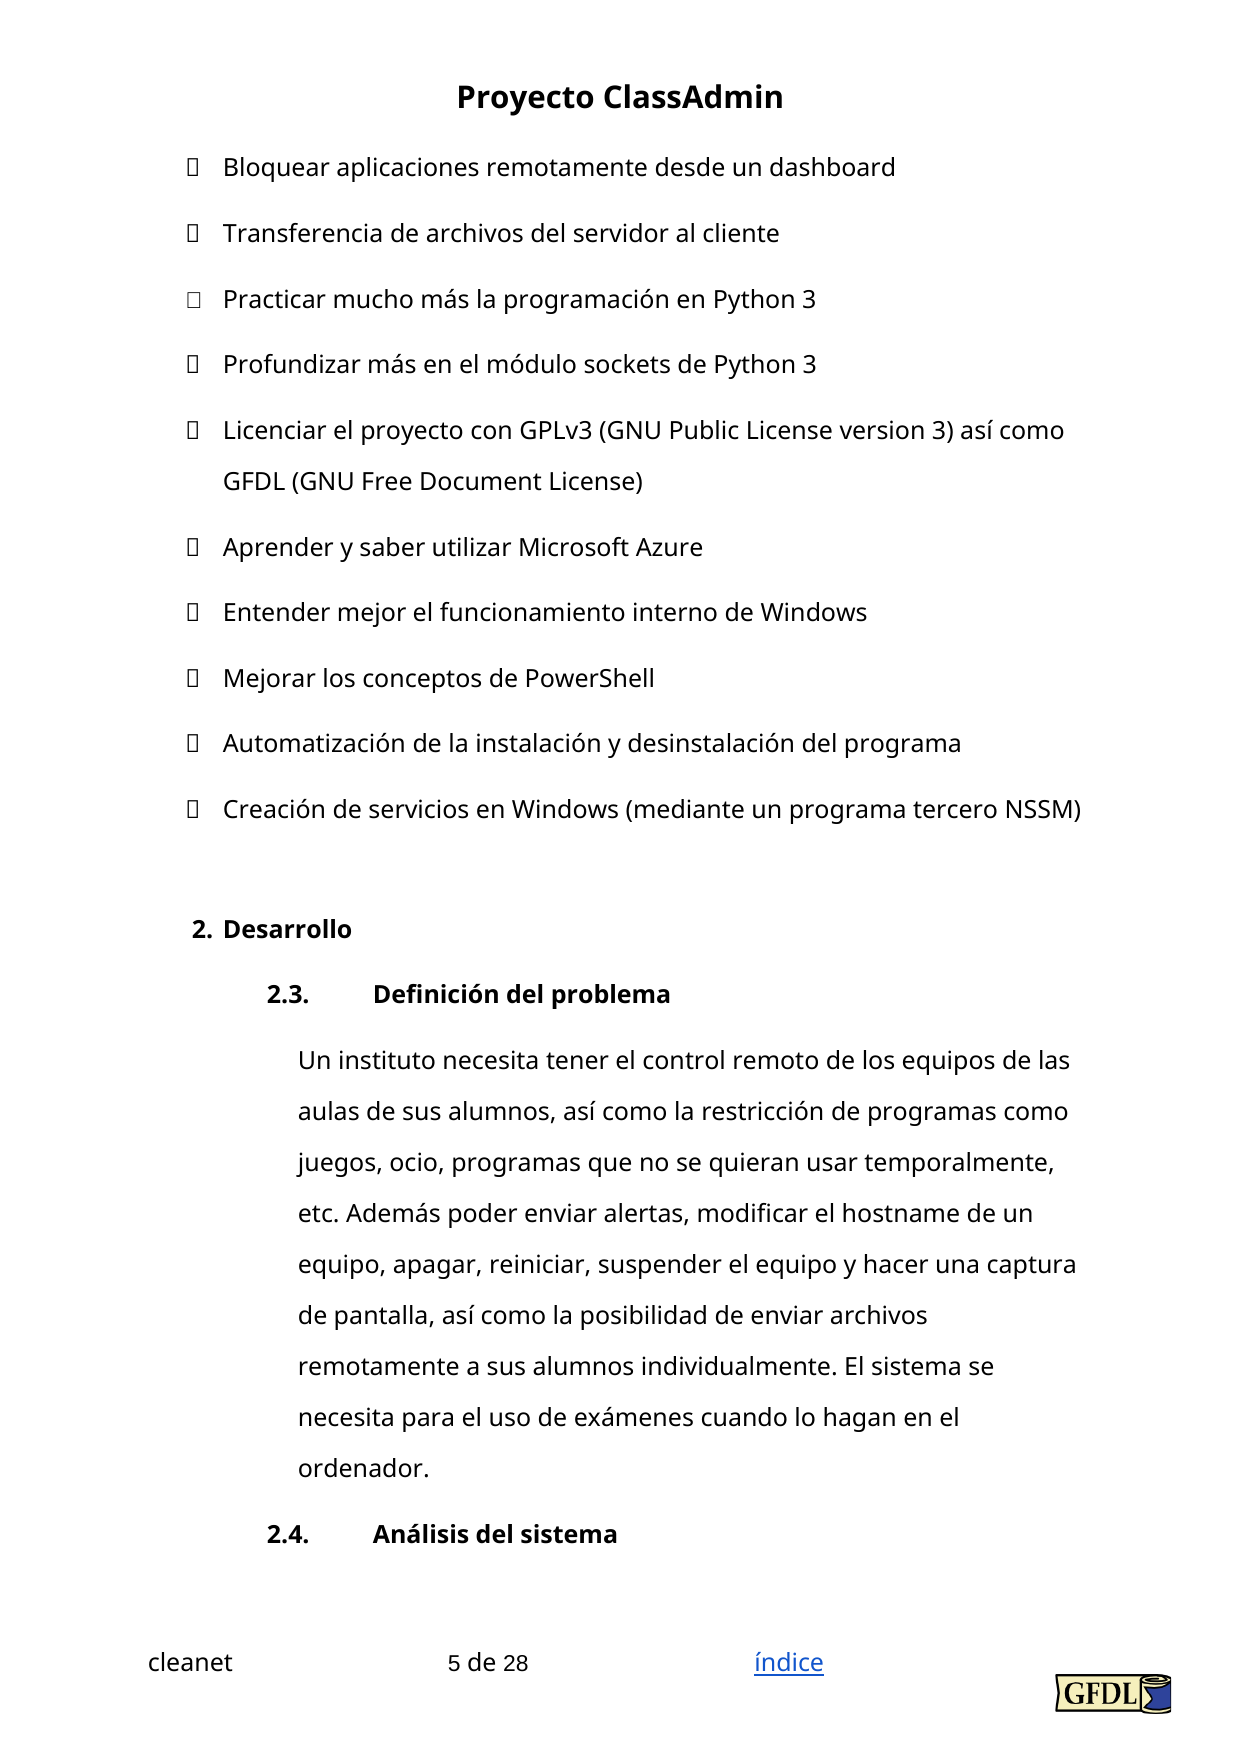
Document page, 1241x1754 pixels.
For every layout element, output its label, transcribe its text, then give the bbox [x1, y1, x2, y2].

list Definición del problema [260, 977, 1093, 1011]
list Licenciar el proyecto con GPLv3 (GNU Public License version 3) así como GFDL (GNU Free Document License) [185, 412, 1093, 498]
list Automatización de la instalación y desinstalación del programa [185, 726, 1093, 760]
list Creación de servicios en Windows (mediante un programa tercero NSSM) [185, 792, 1093, 826]
list Transferencia de archivos del servidor al cliente [185, 216, 1093, 250]
list Aprender y saber utilizar Microsoft Azure [185, 529, 1093, 563]
list Practicar mucho más la programación en Python 3 [185, 281, 1093, 315]
picture [1055, 1674, 1172, 1714]
list Mejorar los conceptos de PowerShell [185, 660, 1093, 694]
list Profundizar más en el módulo sockets de Python 3 [185, 347, 1093, 381]
list Desarrollo [185, 911, 1093, 945]
list Análisis del sistema [260, 1517, 1093, 1551]
list Bloquear aplicaciones remotamente desde un dashboard [185, 150, 1093, 184]
text Un instituto necesita tener el control remoto de los equipos de las aulas de sus alumnos, así como la restricción de programas como juegos, ocio, programas que no se quieran usar temporalmente, etc. Además poder enviar alertas, modificar el hostname de un equipo, apagar, reiniciar, suspender el equipo y hacer una captura de pantalla, así como la posibilidad de enviar archivos remotamente a sus alumnos individualmente. El sistema se necesita para el uso de exámenes cuando lo hagan en el ordenador. [298, 1043, 1093, 1485]
list Entender mejor el funcionamiento interno de Windows [185, 595, 1093, 629]
